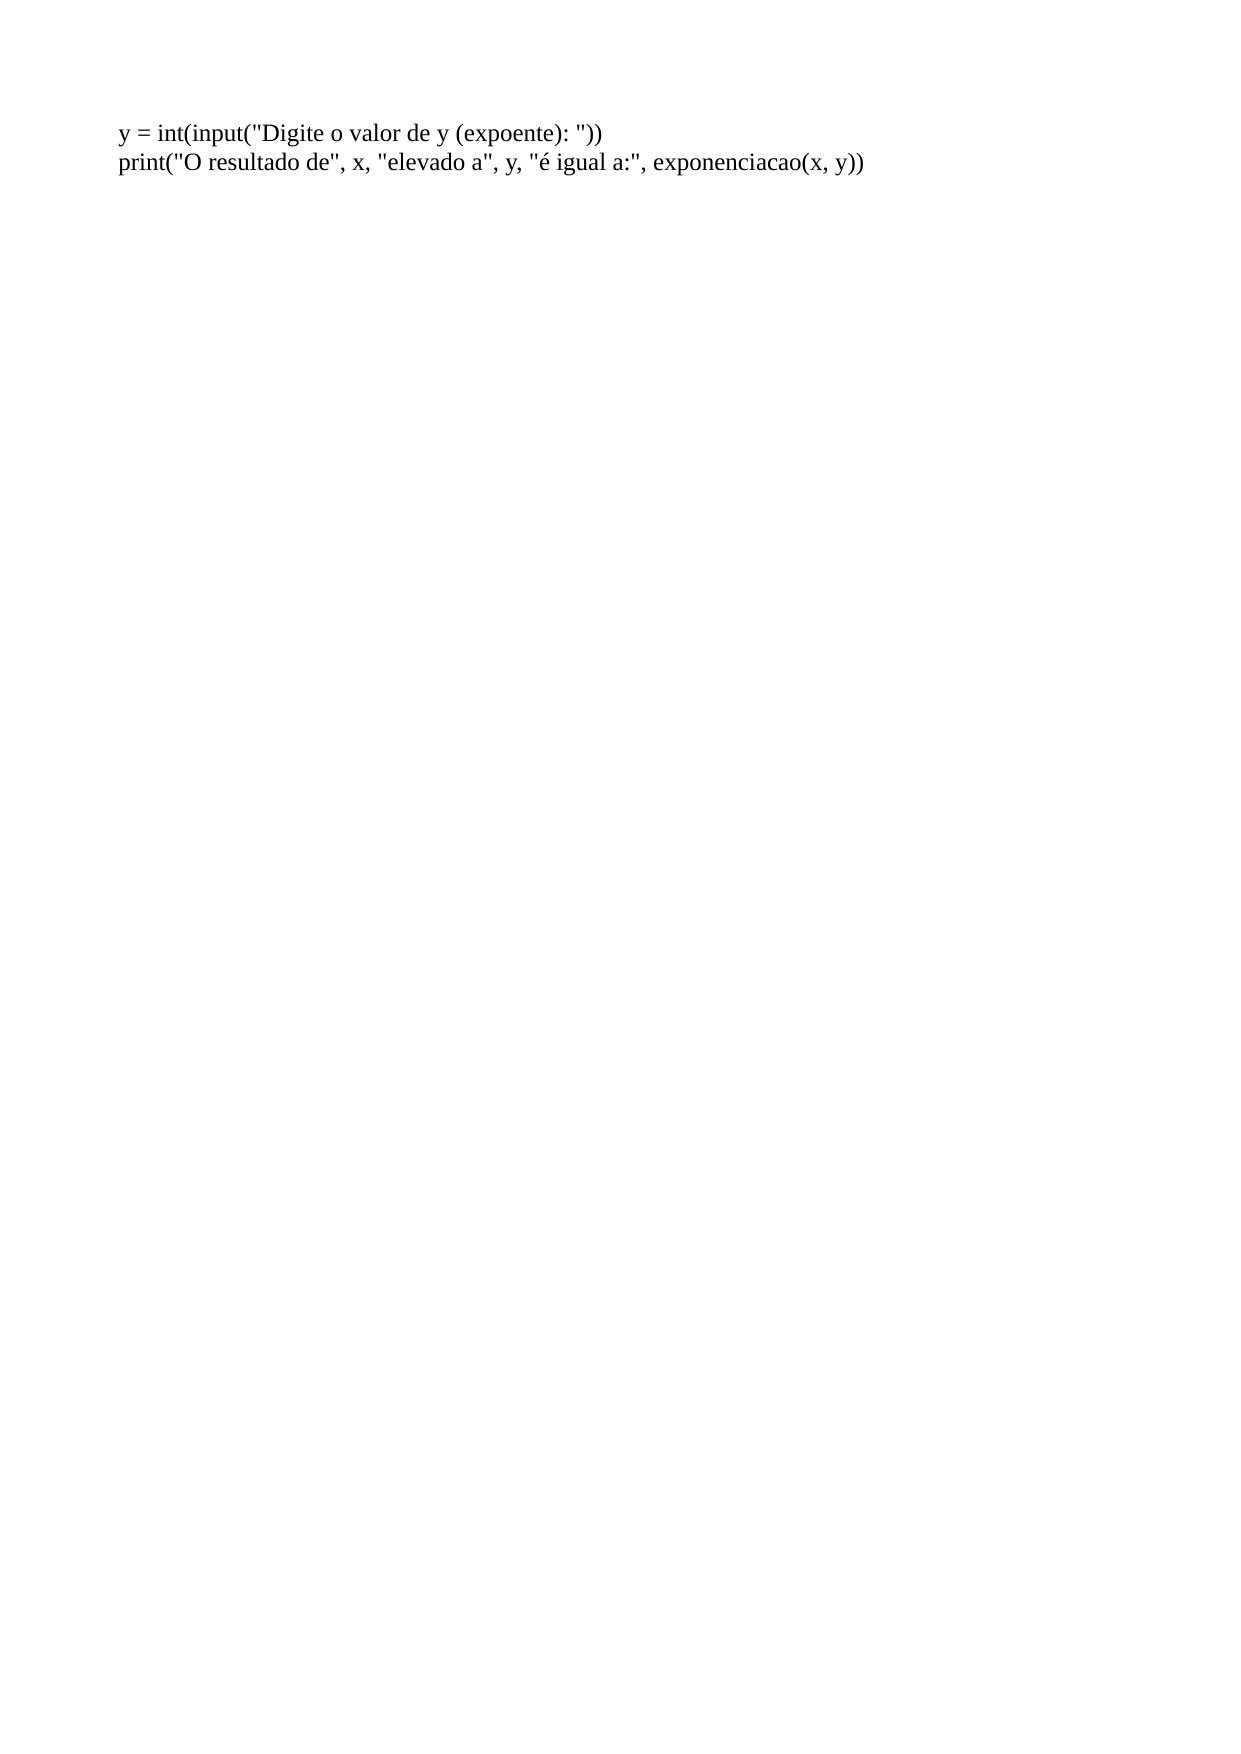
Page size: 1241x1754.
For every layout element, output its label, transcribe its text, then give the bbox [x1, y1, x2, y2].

text y = int(input("Digite o valor de y (expoente): ")) [118, 118, 1122, 147]
text print("O resultado de", x, "elevado a", y, "é igual a:", exponenciacao(x, y)) [118, 147, 1122, 176]
